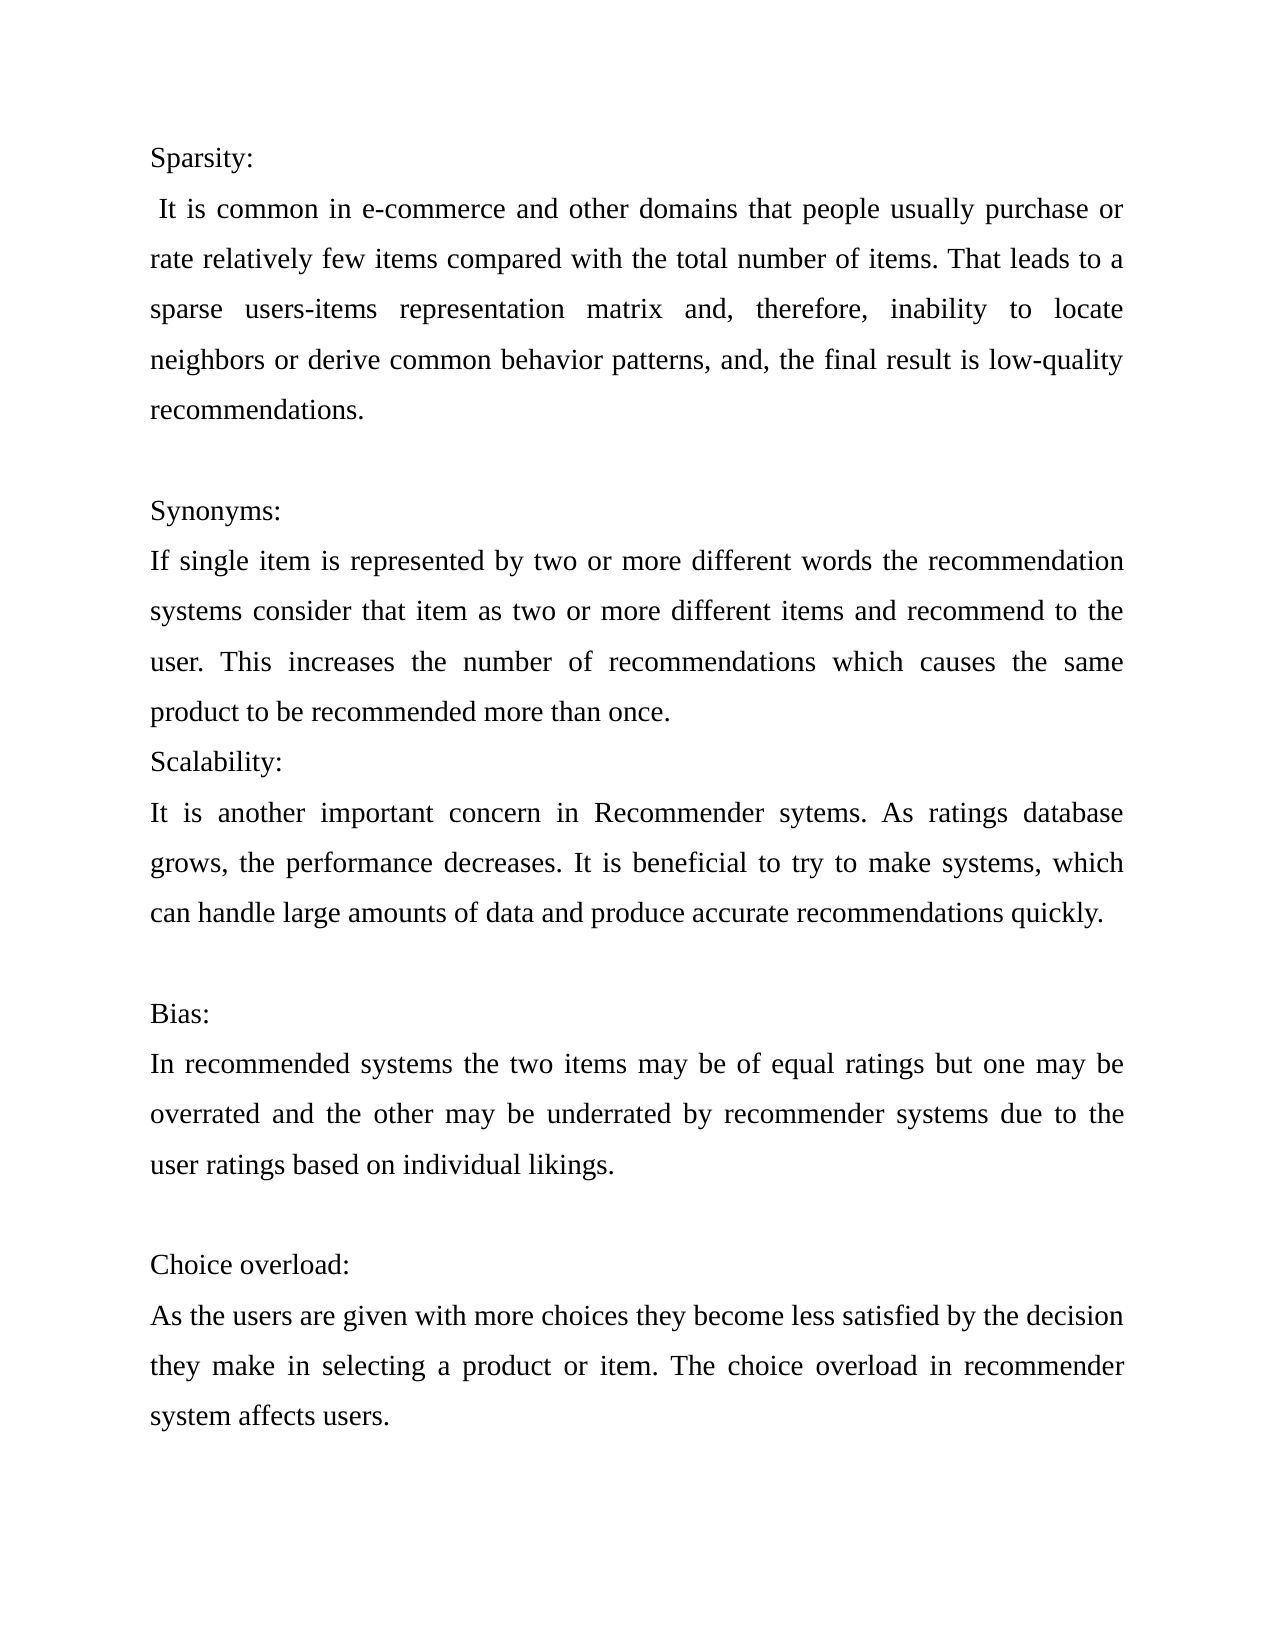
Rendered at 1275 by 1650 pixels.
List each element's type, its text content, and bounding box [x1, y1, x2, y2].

list Synonyms: [150, 493, 1125, 526]
list In recommended systems the two items may be of equal ratings but one may be overrated and the other may be underrated by recommender systems due to the user ratings based on individual likings. [150, 1046, 1125, 1180]
list It is another important concern in Recommender sytems. As ratings database grows, the performance decreases. It is beneficial to try to make systems, which can handle large amounts of data and produce accurate recommendations quickly. [150, 795, 1125, 929]
list Scalability: [150, 744, 1125, 778]
list Bias: [150, 996, 1125, 1029]
list Sparsity: [150, 141, 1125, 174]
list It is common in e-commerce and other domains that people usually purchase or rate relatively few items compared with the total number of items. That leads to a sparse users-items representation matrix and, therefore, inability to locate neighbors or derive common behavior patterns, and, the final result is low-quality recommendations. [150, 191, 1125, 426]
list Choice overload: [150, 1247, 1125, 1281]
list As the users are given with more choices they become less satisfied by the decision they make in selecting a product or item. The choice overload in recommender system affects users. [150, 1298, 1125, 1432]
list If single item is represented by two or more different words the recommendation systems consider that item as two or more different items and recommend to the user. This increases the number of recommendations which causes the same product to be recommended more than once. [150, 543, 1125, 728]
